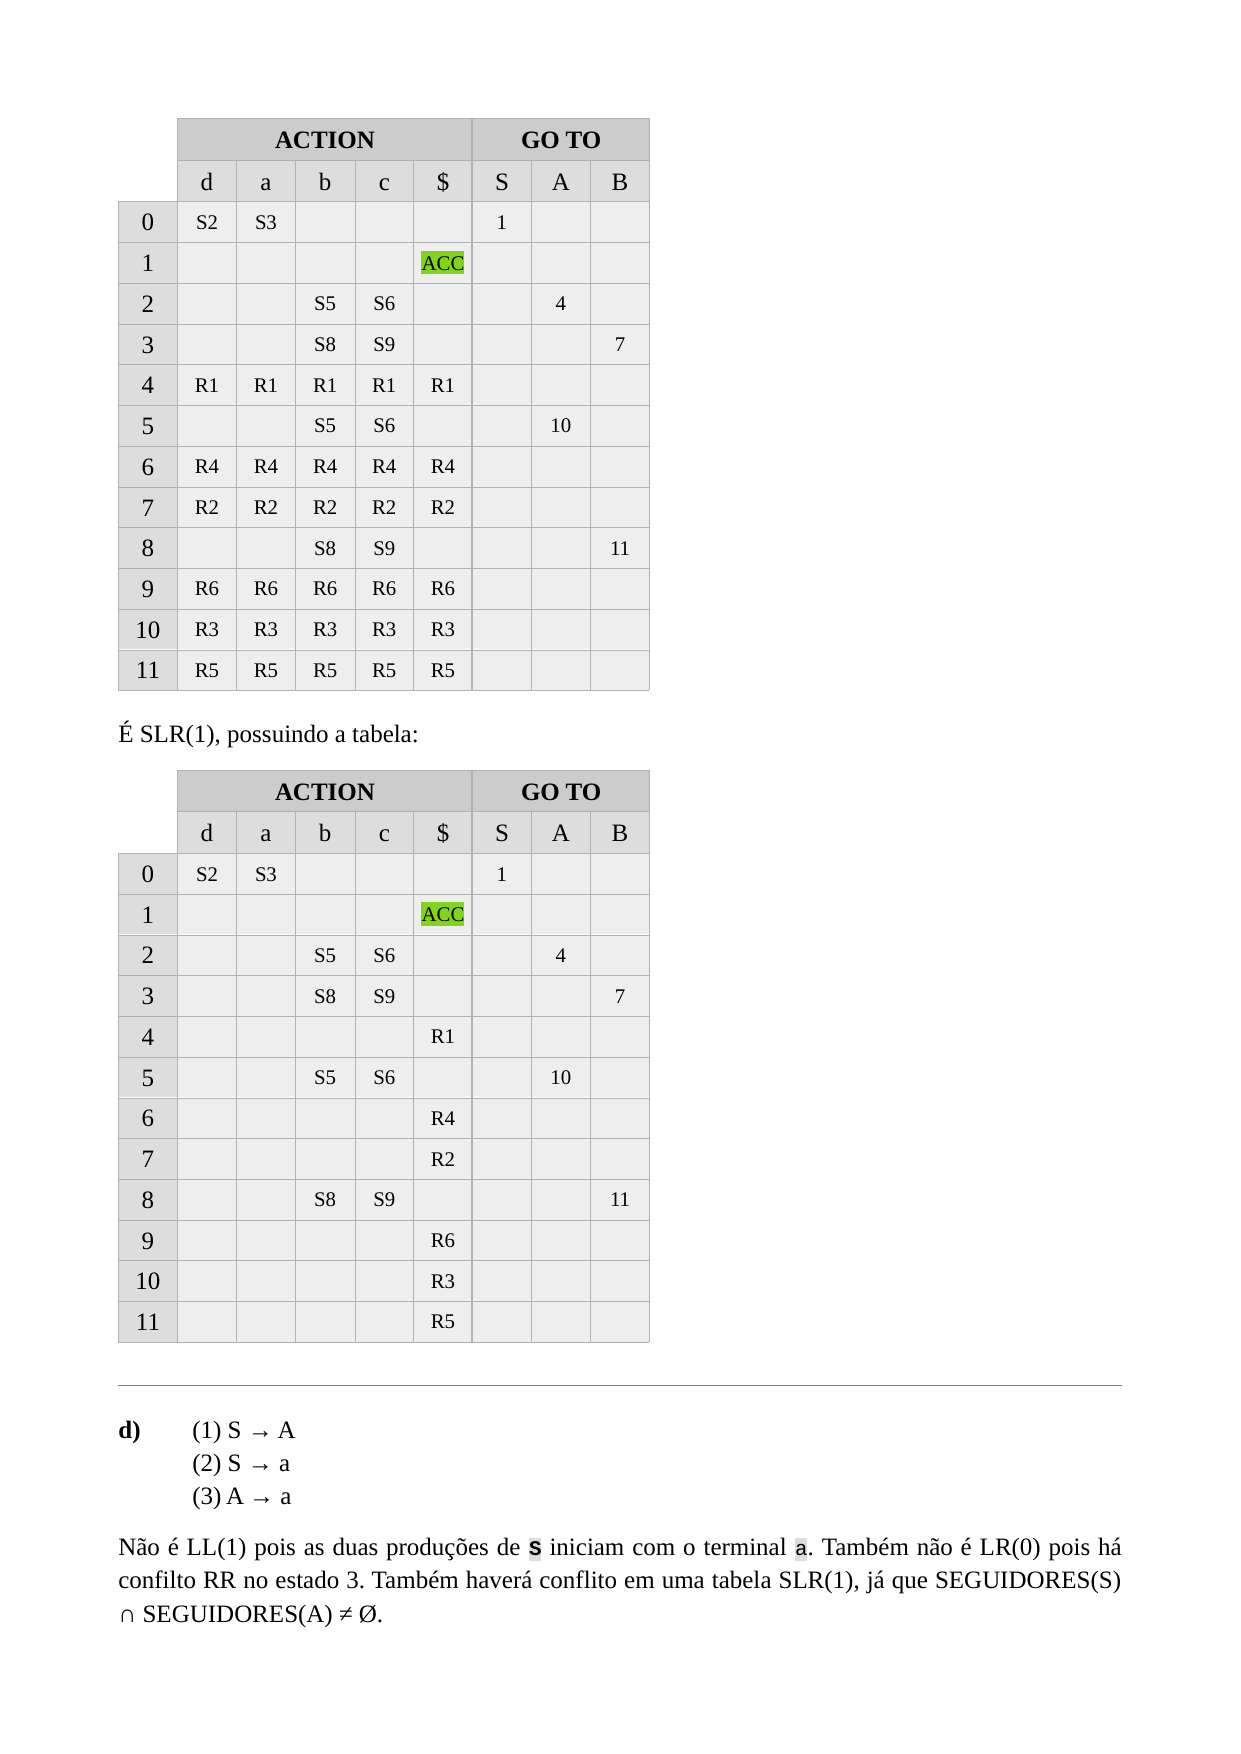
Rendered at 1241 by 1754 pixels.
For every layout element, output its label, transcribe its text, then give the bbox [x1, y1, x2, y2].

table_cell [591, 569, 649, 609]
table_cell [473, 895, 531, 934]
table_cell 2 [119, 936, 177, 975]
table_cell [237, 1180, 295, 1220]
table_cell [473, 1221, 531, 1260]
table_cell $ [414, 812, 471, 853]
table_cell [414, 325, 471, 364]
table_cell R3 [414, 610, 471, 649]
table_cell R1 [414, 1017, 471, 1057]
table_cell [532, 488, 590, 527]
table_cell [237, 284, 295, 324]
table_cell [356, 243, 413, 283]
table_cell R1 [356, 365, 413, 405]
table_cell B [591, 812, 649, 853]
table_cell [532, 1302, 590, 1342]
table_cell [237, 1058, 295, 1097]
table_cell R4 [356, 447, 413, 487]
table_cell [532, 1180, 590, 1220]
table_cell 4 [532, 284, 590, 324]
table_cell [532, 895, 590, 934]
table_cell [473, 1139, 531, 1179]
table_cell 2 [119, 284, 177, 324]
table_cell R6 [414, 569, 471, 609]
table_cell [591, 895, 649, 934]
table_cell R5 [356, 651, 413, 690]
table_cell [237, 1017, 295, 1057]
table_cell [532, 854, 590, 894]
table_cell [591, 202, 649, 242]
table_cell [356, 854, 413, 894]
table_cell [296, 895, 355, 934]
table_cell [296, 1139, 355, 1179]
table_cell [591, 610, 649, 649]
table_cell 8 [119, 528, 177, 568]
table_cell 5 [119, 406, 177, 446]
table_cell S5 [296, 406, 355, 446]
table_cell c [356, 812, 413, 853]
table_cell [237, 976, 295, 1016]
table_cell R5 [178, 651, 236, 690]
text Não é LL(1) pois as duas produções de S iniciam com o terminal a. Também não é LR(0) pois há confilto RR no estado 3. Também haverá conflito em uma tabela SLR(1), já que SEGUIDORES(S) ∩ SEGUIDORES(A) ≠ Ø. [118, 1532, 1122, 1627]
table_cell A [532, 812, 590, 853]
table_cell S [473, 161, 531, 201]
table_cell [178, 976, 236, 1016]
table_cell [237, 1261, 295, 1301]
table_cell R4 [414, 1099, 471, 1138]
table_cell [414, 936, 471, 975]
table_cell R2 [296, 488, 355, 527]
table_cell [532, 651, 590, 690]
table_cell 4 [119, 1017, 177, 1057]
table_cell R1 [296, 365, 355, 405]
table_cell 6 [119, 1099, 177, 1138]
table_cell [532, 1221, 590, 1260]
text d) (1) S → A [118, 1415, 1122, 1444]
table_cell [237, 895, 295, 934]
table_cell R4 [296, 447, 355, 487]
table_cell [296, 1017, 355, 1057]
table_cell [591, 488, 649, 527]
table_cell [591, 1261, 649, 1301]
table_cell [473, 976, 531, 1016]
table_cell [178, 1017, 236, 1057]
table_cell [296, 243, 355, 283]
table_cell [473, 284, 531, 324]
table_cell 7 [119, 1139, 177, 1179]
table_cell R3 [356, 610, 413, 649]
table_cell b [296, 812, 355, 853]
table_cell S6 [356, 406, 413, 446]
table_cell [178, 895, 236, 934]
table_cell R1 [414, 365, 471, 405]
table_cell [591, 284, 649, 324]
table_cell [532, 528, 590, 568]
table_cell [178, 1261, 236, 1301]
table_cell [591, 1099, 649, 1138]
table_cell 10 [532, 406, 590, 446]
table_cell [356, 1017, 413, 1057]
table_cell S9 [356, 325, 413, 364]
table_cell S5 [296, 1058, 355, 1097]
table_cell [119, 813, 177, 853]
table_cell R3 [237, 610, 295, 649]
table_cell [356, 1302, 413, 1342]
table_cell 10 [119, 1261, 177, 1301]
table_cell S6 [356, 284, 413, 324]
table_cell S2 [178, 854, 236, 894]
table_cell [591, 1139, 649, 1179]
table_cell [473, 1017, 531, 1057]
table_cell 1 [473, 854, 531, 894]
table_cell $ [414, 161, 471, 201]
table_cell 11 [591, 1180, 649, 1220]
table_cell S2 [178, 202, 236, 242]
table_cell [296, 1221, 355, 1260]
table_cell S8 [296, 325, 355, 364]
table_cell [591, 447, 649, 487]
table_cell 7 [119, 488, 177, 527]
table_cell R5 [237, 651, 295, 690]
text É SLR(1), possuindo a tabela: [118, 719, 1122, 748]
table_cell S9 [356, 976, 413, 1016]
table_cell [591, 1017, 649, 1057]
table_cell 9 [119, 569, 177, 609]
table_cell a [237, 161, 295, 201]
table_cell [237, 1099, 295, 1138]
table_cell a [237, 812, 295, 853]
table_cell ACC [414, 895, 471, 934]
table_cell ACC [414, 243, 471, 283]
table_cell [473, 1058, 531, 1097]
table_cell 9 [119, 1221, 177, 1260]
table_cell [178, 1302, 236, 1342]
table_cell [473, 325, 531, 364]
table_cell [237, 1221, 295, 1260]
table_cell S6 [356, 1058, 413, 1097]
table_header ACTION [178, 771, 471, 811]
table_cell [296, 1302, 355, 1342]
table_cell 10 [532, 1058, 590, 1097]
table_cell [414, 854, 471, 894]
table_cell [591, 243, 649, 283]
table_cell [532, 569, 590, 609]
table_cell 10 [119, 610, 177, 649]
table_cell R3 [296, 610, 355, 649]
table_cell [178, 1058, 236, 1097]
table_cell [473, 610, 531, 649]
table_cell [296, 1099, 355, 1138]
table_cell S5 [296, 936, 355, 975]
table_cell R6 [356, 569, 413, 609]
table_cell R3 [414, 1261, 471, 1301]
table_cell [356, 1099, 413, 1138]
table_cell [532, 1099, 590, 1138]
table_cell R2 [356, 488, 413, 527]
table_cell 3 [119, 325, 177, 364]
table_cell [532, 202, 590, 242]
table_cell [473, 1261, 531, 1301]
table_cell [473, 243, 531, 283]
table_cell S [473, 812, 531, 853]
table_cell 0 [119, 854, 177, 894]
table_cell 11 [119, 651, 177, 690]
table_cell [414, 528, 471, 568]
table_cell 6 [119, 447, 177, 487]
table_cell [237, 528, 295, 568]
table_cell [473, 528, 531, 568]
text (3) A → a [118, 1481, 1122, 1510]
table_cell R3 [178, 610, 236, 649]
table_cell 3 [119, 976, 177, 1016]
table_cell [237, 406, 295, 446]
table_cell [237, 1302, 295, 1342]
table_cell c [356, 161, 413, 201]
table_cell 4 [532, 936, 590, 975]
table_cell [237, 243, 295, 283]
table_cell [414, 976, 471, 1016]
table_cell [532, 243, 590, 283]
table_cell [532, 1017, 590, 1057]
table_cell [532, 325, 590, 364]
table_cell S3 [237, 202, 295, 242]
table_cell R2 [178, 488, 236, 527]
table_cell [296, 202, 355, 242]
table_cell 1 [473, 202, 531, 242]
table_cell R6 [414, 1221, 471, 1260]
table_cell [356, 1139, 413, 1179]
table_cell [473, 1180, 531, 1220]
table_cell 1 [119, 895, 177, 934]
table_cell [532, 1261, 590, 1301]
table_cell [119, 161, 177, 201]
table_cell R5 [414, 651, 471, 690]
table_cell S5 [296, 284, 355, 324]
table_header GO TO [473, 771, 649, 811]
table_cell S6 [356, 936, 413, 975]
table_cell 4 [119, 365, 177, 405]
table_cell d [178, 161, 236, 201]
table_cell S8 [296, 1180, 355, 1220]
table_cell 1 [119, 243, 177, 283]
table_cell 11 [591, 528, 649, 568]
table_cell [356, 1261, 413, 1301]
table_cell [414, 202, 471, 242]
table_cell 11 [119, 1302, 177, 1342]
table_header GO TO [473, 119, 649, 160]
table_cell R6 [296, 569, 355, 609]
table_cell [473, 651, 531, 690]
table_cell [591, 854, 649, 894]
table_cell [532, 610, 590, 649]
table_cell S8 [296, 528, 355, 568]
table_cell [532, 976, 590, 1016]
table_cell R6 [237, 569, 295, 609]
table_cell [178, 528, 236, 568]
table_cell [532, 365, 590, 405]
table_cell 8 [119, 1180, 177, 1220]
table_cell S9 [356, 1180, 413, 1220]
table_cell [178, 1139, 236, 1179]
table_cell [591, 406, 649, 446]
table_cell [532, 447, 590, 487]
text (2) S → a [118, 1448, 1122, 1477]
table_cell [178, 1221, 236, 1260]
table_cell [296, 854, 355, 894]
table_cell R2 [414, 488, 471, 527]
table_cell [356, 895, 413, 934]
table_cell [178, 406, 236, 446]
table_cell S3 [237, 854, 295, 894]
table_cell [473, 365, 531, 405]
table_cell 7 [591, 325, 649, 364]
table_cell [414, 284, 471, 324]
table_cell [591, 936, 649, 975]
table_cell R5 [296, 651, 355, 690]
table_cell S9 [356, 528, 413, 568]
table_cell [178, 325, 236, 364]
table_cell [414, 1058, 471, 1097]
table_header ACTION [178, 119, 471, 160]
table_cell [237, 936, 295, 975]
table_cell R5 [414, 1302, 471, 1342]
table_cell [591, 651, 649, 690]
table_cell 0 [119, 202, 177, 242]
table_cell [532, 1139, 590, 1179]
table_cell [356, 1221, 413, 1260]
table_cell [591, 1221, 649, 1260]
table_cell [414, 1180, 471, 1220]
table_cell R2 [237, 488, 295, 527]
table_cell [473, 569, 531, 609]
table_cell R6 [178, 569, 236, 609]
table_cell 5 [119, 1058, 177, 1097]
table_cell [178, 1099, 236, 1138]
table_cell R2 [414, 1139, 471, 1179]
table_cell [296, 1261, 355, 1301]
table_cell [473, 447, 531, 487]
table_cell [356, 202, 413, 242]
table_cell [237, 1139, 295, 1179]
table_cell b [296, 161, 355, 201]
table_cell [591, 365, 649, 405]
table_cell R4 [237, 447, 295, 487]
table_cell [178, 243, 236, 283]
table_header [119, 771, 177, 811]
table_cell [237, 325, 295, 364]
table_cell [473, 1302, 531, 1342]
table_cell R1 [178, 365, 236, 405]
table_cell [178, 284, 236, 324]
table_cell [473, 936, 531, 975]
table_cell [178, 1180, 236, 1220]
table_cell d [178, 812, 236, 853]
table_cell [473, 1099, 531, 1138]
table_cell [178, 936, 236, 975]
table_cell S8 [296, 976, 355, 1016]
table_cell B [591, 161, 649, 201]
table_cell R4 [414, 447, 471, 487]
table_cell A [532, 161, 590, 201]
table_cell [473, 406, 531, 446]
table_cell [414, 406, 471, 446]
table_cell R1 [237, 365, 295, 405]
table_cell [473, 488, 531, 527]
table_cell [591, 1058, 649, 1097]
table_header [119, 119, 177, 160]
table_cell 7 [591, 976, 649, 1016]
table_cell R4 [178, 447, 236, 487]
table_cell [591, 1302, 649, 1342]
